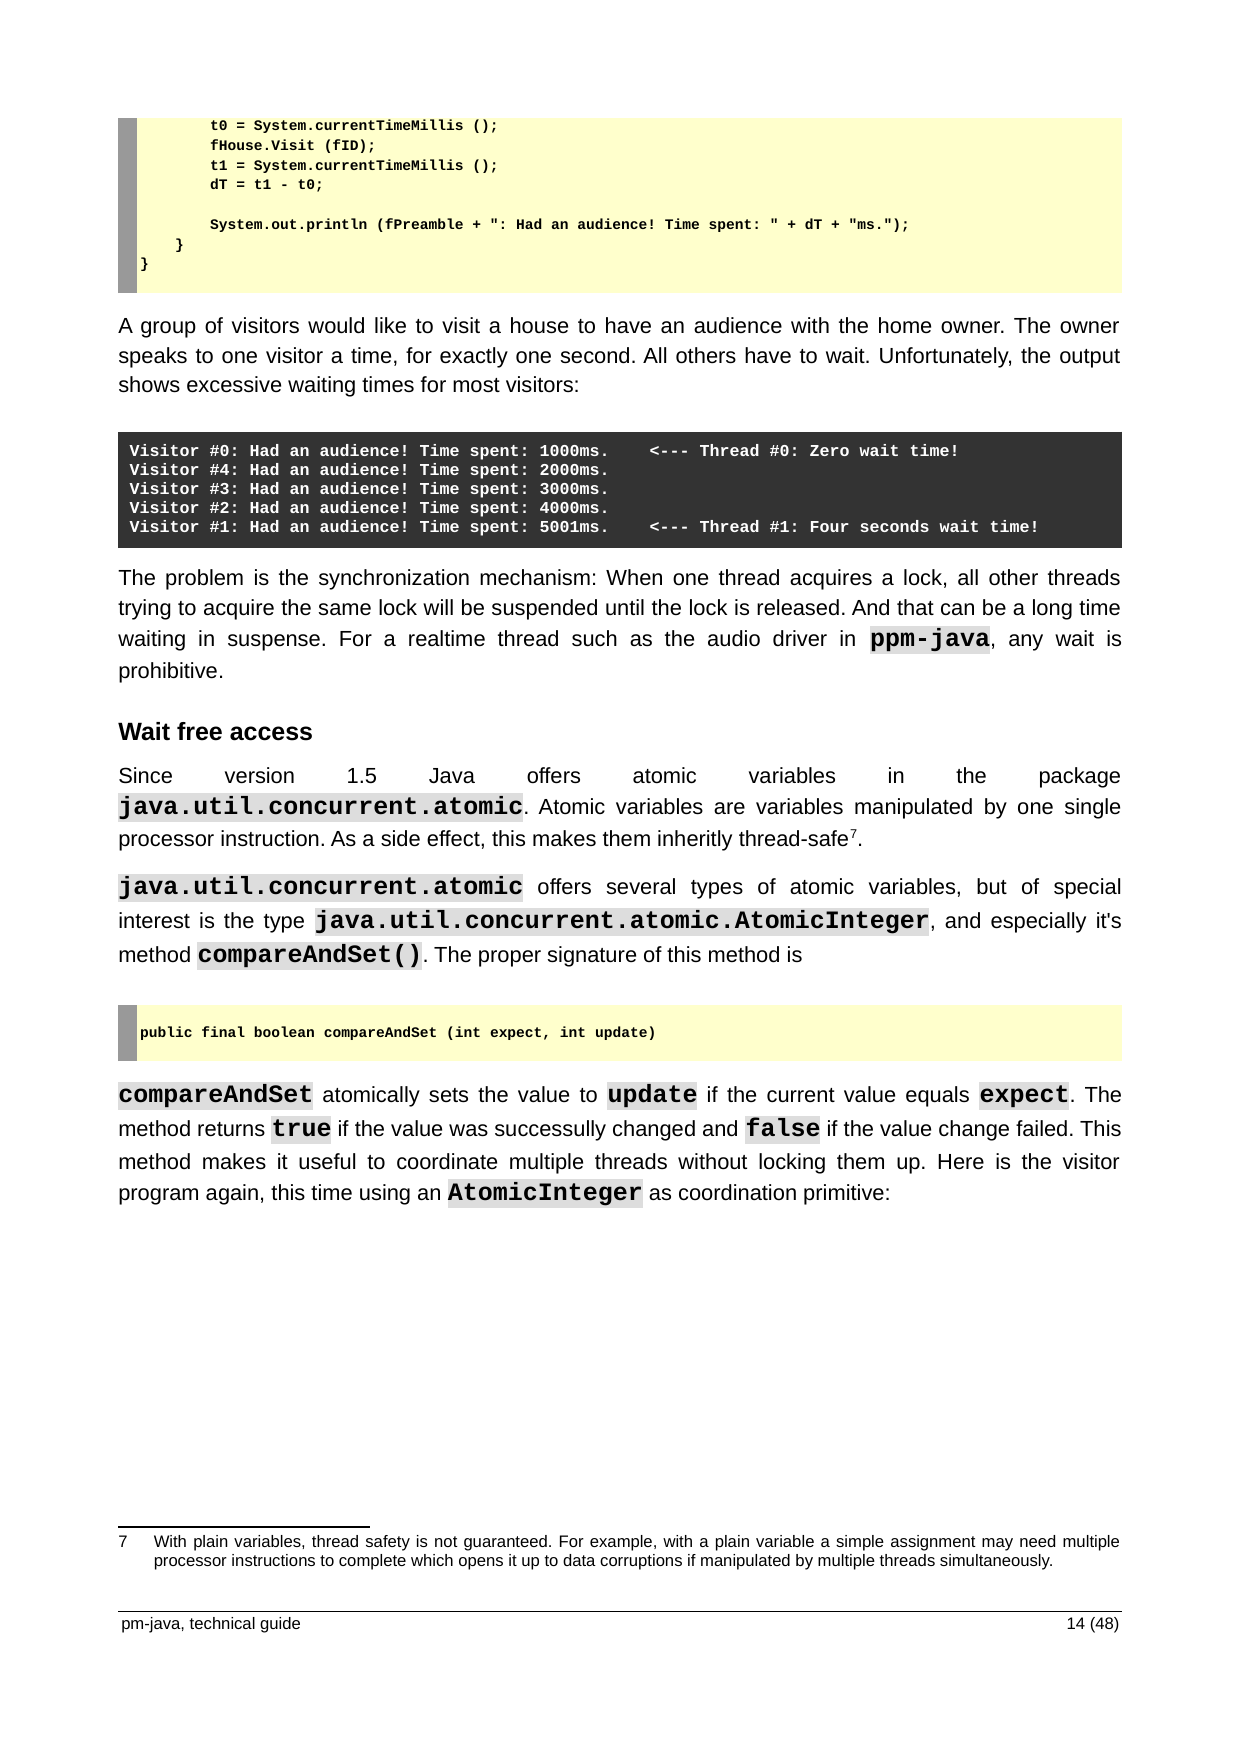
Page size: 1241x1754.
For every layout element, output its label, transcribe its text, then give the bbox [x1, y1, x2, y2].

text compareAndSet atomically sets the value to update if the current value equals expect. The method returns true if the value was successully changed and false if the value change failed. This method makes it useful to coordinate multiple threads without locking them up. Here is the visitor program again, this time using an AtomicInteger as coordination primitive: [118, 1082, 1122, 1208]
list t1 = System.currentTimeMillis (); [137, 158, 1122, 174]
text A group of visitors would like to visit a house to have an audience with the home owner. The owner speaks to one visitor a time, for exactly one second. All others have to wait. Unfortunately, the output shows excessive waiting times for most visitors: [118, 314, 1122, 397]
list } [137, 257, 1122, 273]
text java.util.concurrent.atomic offers several types of atomic variables, but of special interest is the type java.util.concurrent.atomic.AtomicInteger, and especially it's method compareAndSet(). The proper signature of this method is [118, 874, 1122, 970]
list Visitor #1: Had an audience! Time spent: 5001ms. <--- Thread #1: Four seconds wait time! [126, 507, 1114, 540]
list Visitor #4: Had an audience! Time spent: 2000ms. [126, 450, 1114, 469]
list fHouse.Visit (fID); [137, 138, 1122, 154]
list public final boolean compareAndSet (int expect, int update) [137, 1025, 1122, 1041]
list } [137, 237, 1122, 253]
text The problem is the synchronization mechanism: When one thread acquires a lock, all other threads trying to acquire the same lock will be suspended until the lock is released. And that can be a long time waiting in suspense. For a realtime thread such as the audio driver in ppm-java, any wait is prohibitive. [118, 566, 1122, 683]
subtitle Wait free access [118, 718, 1122, 746]
list dT = t1 - t0; [137, 177, 1122, 194]
list System.out.println (fPreamble + ": Had an audience! Time spent: " + dT + "ms."); [137, 217, 1122, 234]
list Visitor #3: Had an audience! Time spent: 3000ms. [126, 469, 1114, 488]
list Visitor #2: Had an audience! Time spent: 4000ms. [126, 488, 1114, 507]
list t0 = System.currentTimeMillis (); [137, 118, 1122, 135]
text With plain variables, thread safety is not guaranteed. For example, with a plain variable a simple assignment may need multiple processor instructions to complete which opens it up to data corruptions if manipulated by multiple threads simultaneously. [118, 1533, 1122, 1570]
list Visitor #0: Had an audience! Time spent: 1000ms. <--- Thread #0: Zero wait time! [126, 440, 1114, 450]
text Since version 1.5 Java offers atomic variables in the package java.util.concurrent.atomic. Atomic variables are variables manipulated by one single processor instruction. As a side effect, this makes them inheritly thread-safe. [118, 763, 1122, 851]
